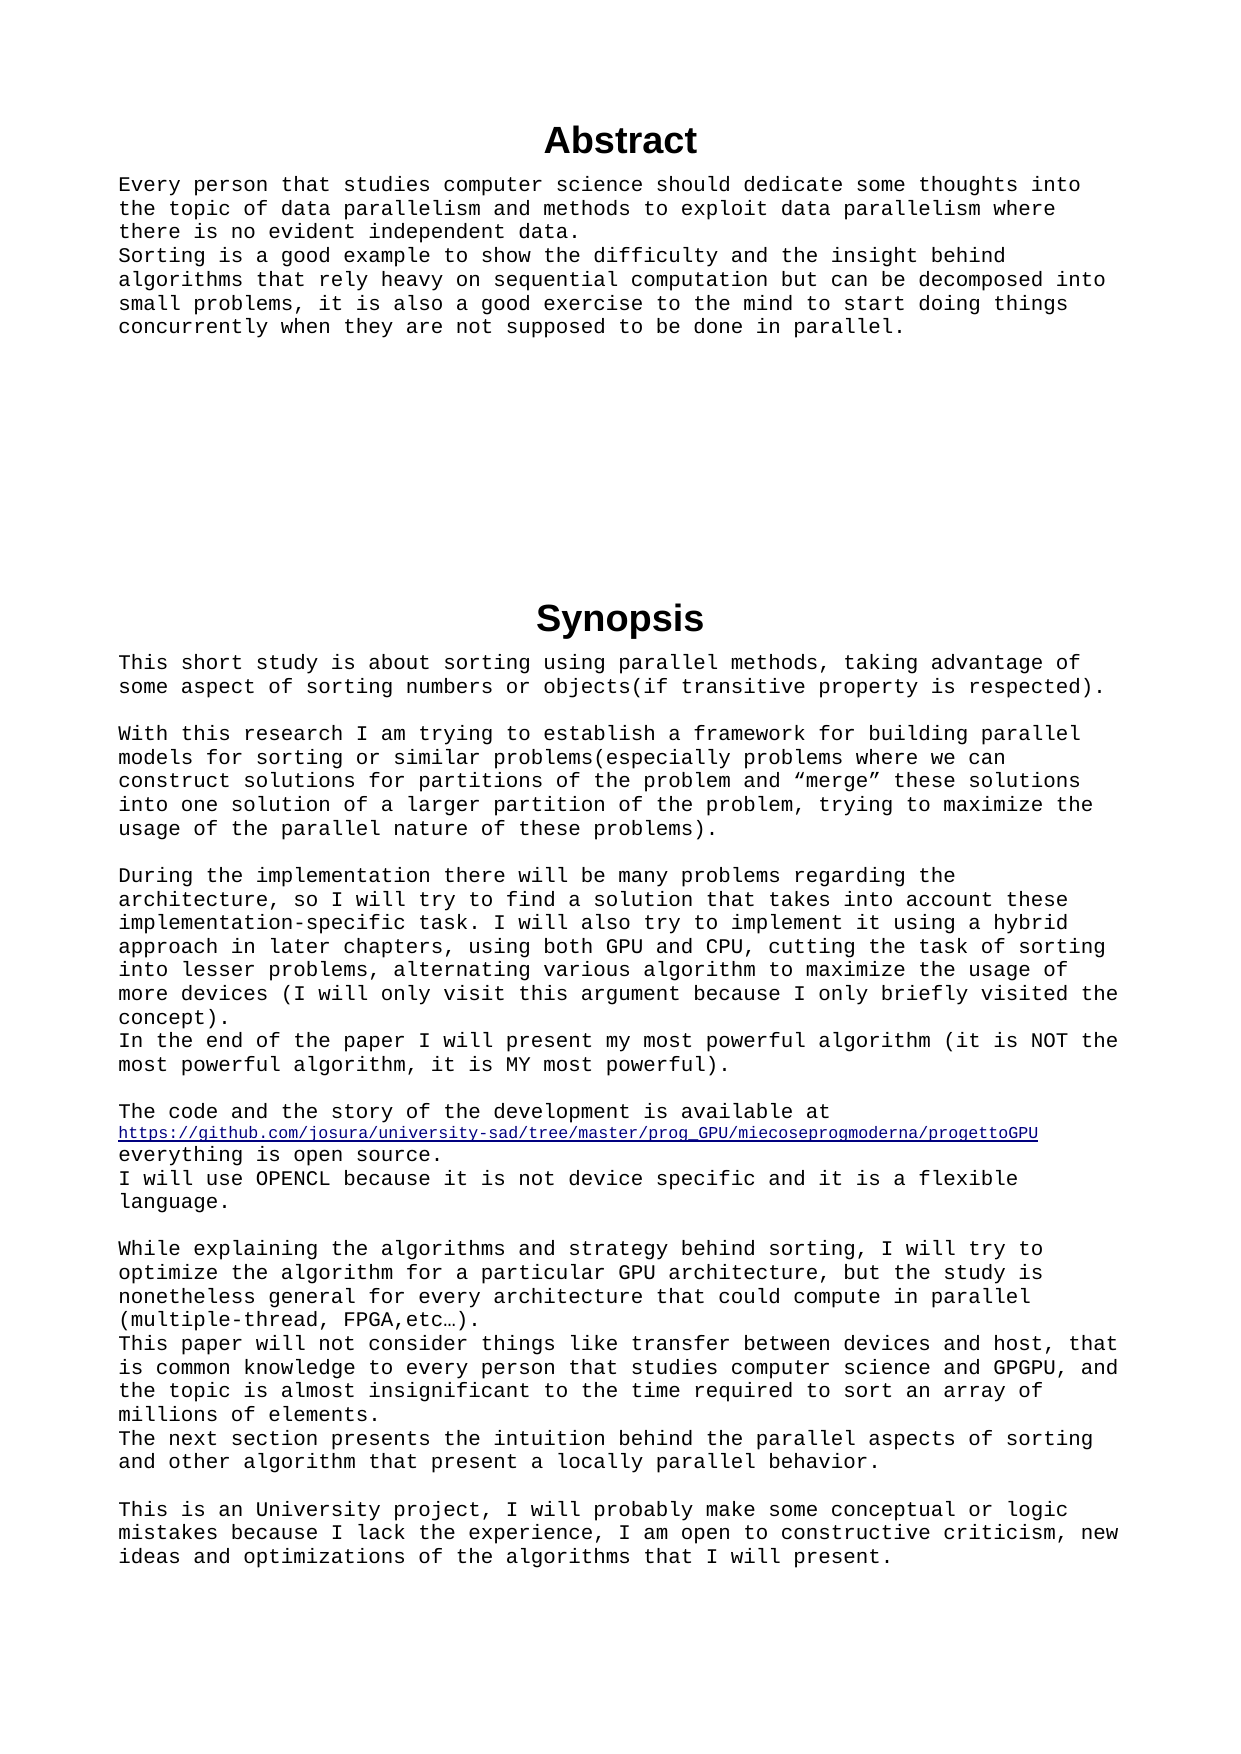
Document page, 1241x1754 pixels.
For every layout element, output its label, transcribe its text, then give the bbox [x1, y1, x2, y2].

text During the implementation there will be many problems regarding the architecture, so I will try to find a solution that takes into account these implementation-specific task. I will also try to implement it using a hybrid approach in later chapters, using both GPU and CPU, cutting the task of sorting into lesser problems, alternating various algorithm to maximize the usage of more devices (I will only visit this argument because I only briefly visited the concept). [118, 865, 1122, 1030]
text This is an University project, I will probably make some conceptual or logic mistakes because I lack the experience, I am open to constructive criticism, new ideas and optimizations of the algorithms that I will present. [118, 1498, 1122, 1569]
text https://github.com/josura/university-sad/tree/master/prog_GPU/miecoseprogmoderna/progettoGPU [118, 1125, 1122, 1144]
text Every person that studies computer science should dedicate some thoughts into the topic of data parallelism and methods to exploit data parallelism where there is no evident independent data. [118, 174, 1122, 245]
subtitle Abstract [118, 118, 1122, 162]
text Sorting is a good example to show the difficulty and the insight behind algorithms that rely heavy on sequential computation but can be decomposed into small problems, it is also a good exercise to the mind to start doing things concurrently when they are not supposed to be done in parallel. [118, 245, 1122, 340]
text While explaining the algorithms and strategy behind sorting, I will try to optimize the algorithm for a particular GPU architecture, but the study is nonetheless general for every architecture that could compute in parallel (multiple-thread, FPGA,etc…). [118, 1238, 1122, 1333]
text The code and the story of the development is available at [118, 1101, 1122, 1125]
text This paper will not consider things like transfer between devices and host, that is common knowledge to every person that studies computer science and GPGPU, and the topic is almost insignificant to the time required to sort an array of millions of elements. [118, 1333, 1122, 1428]
subtitle Synopsis [118, 596, 1122, 639]
text The next section presents the intuition behind the parallel aspects of sorting and other algorithm that present a locally parallel behavior. [118, 1428, 1122, 1475]
text This short study is about sorting using parallel methods, taking advantage of some aspect of sorting numbers or objects(if transitive property is respected). [118, 652, 1122, 699]
text With this research I am trying to establish a framework for building parallel models for sorting or similar problems(especially problems where we can construct solutions for partitions of the problem and “merge” these solutions into one solution of a larger partition of the problem, trying to maximize the usage of the parallel nature of these problems). [118, 723, 1122, 841]
text everything is open source. [118, 1144, 1122, 1167]
text I will use OPENCL because it is not device specific and it is a flexible language. [118, 1167, 1122, 1215]
text In the end of the paper I will present my most powerful algorithm (it is NOT the most powerful algorithm, it is MY most powerful). [118, 1030, 1122, 1078]
